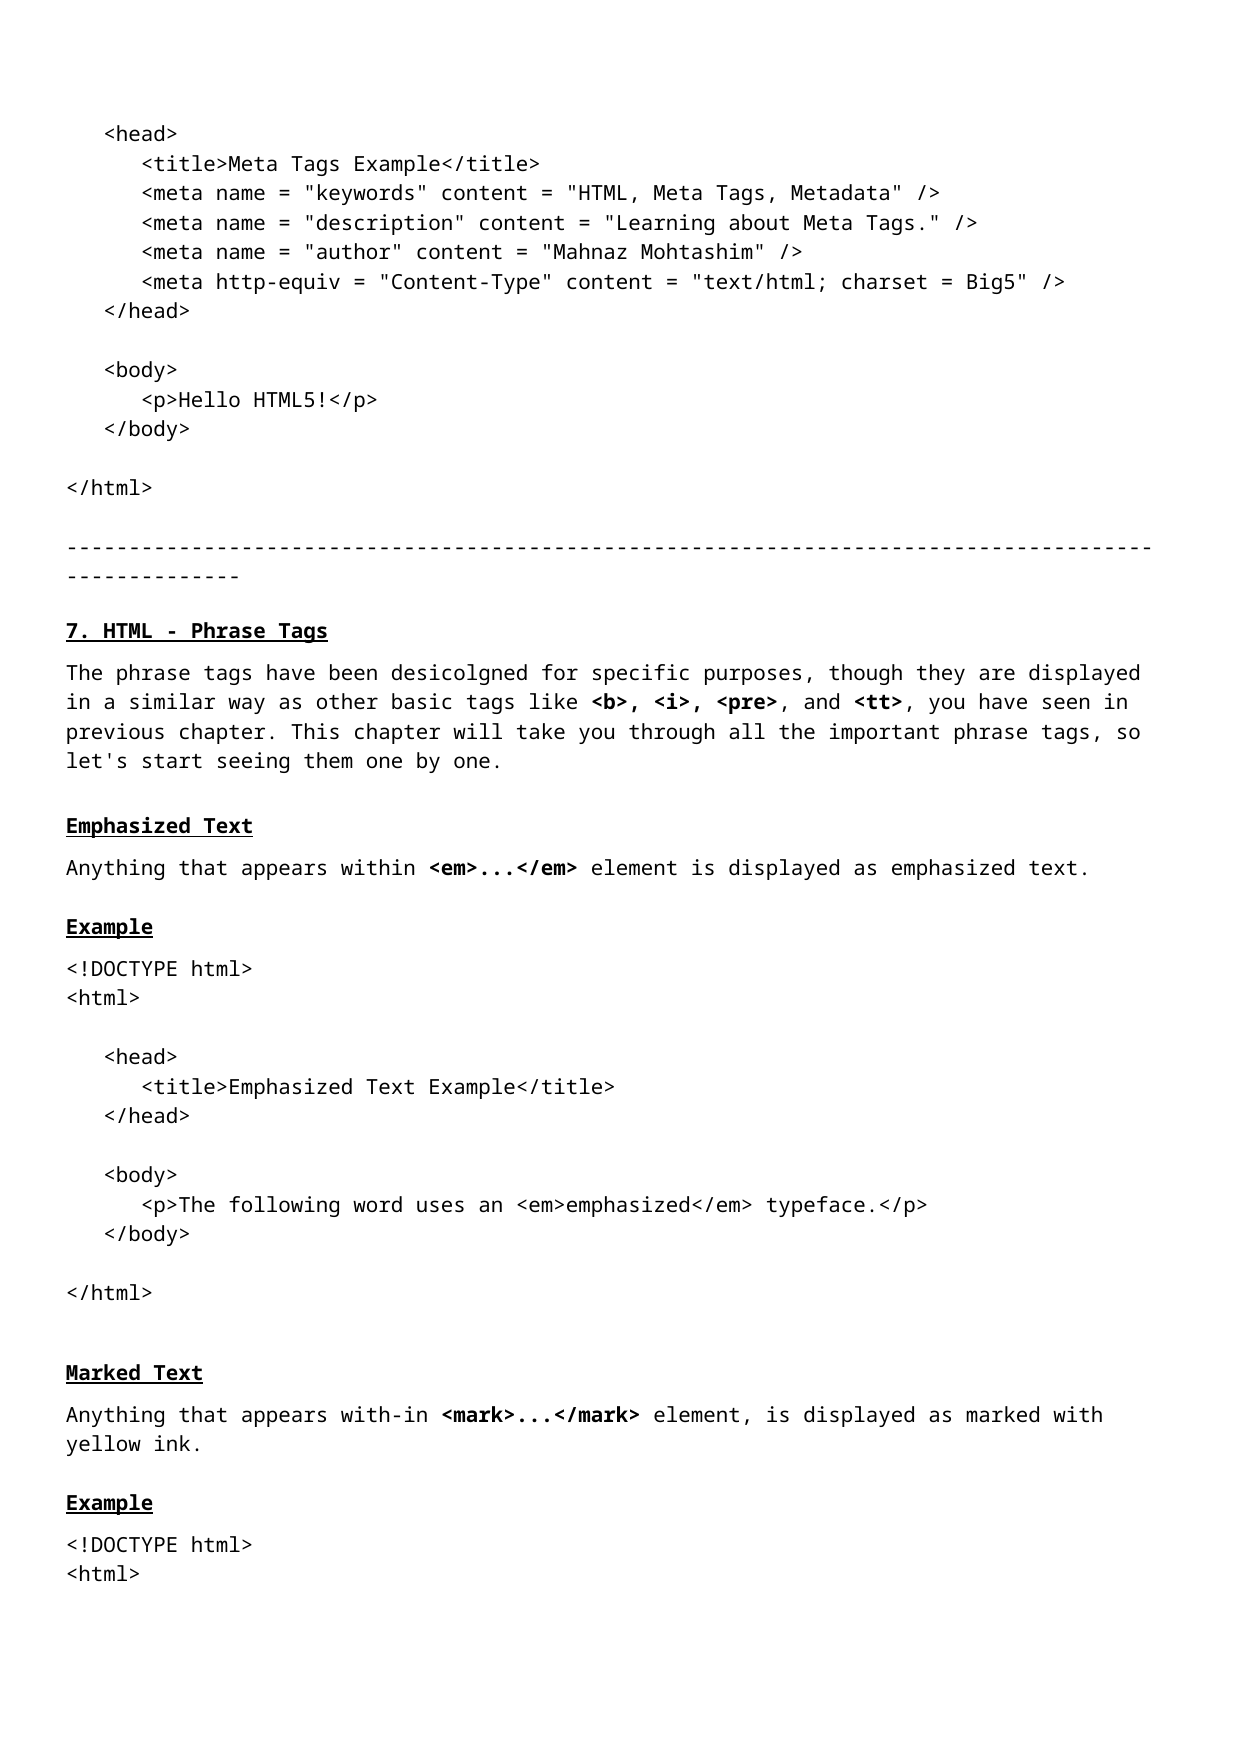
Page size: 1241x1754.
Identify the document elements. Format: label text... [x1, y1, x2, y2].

text Anything that appears within <em>...</em> element is displayed as emphasized text. [66, 852, 1158, 882]
text <title>Meta Tags Example</title> [66, 148, 1158, 177]
text </body> [66, 1218, 1158, 1247]
text The phrase tags have been desicolgned for specific purposes, though they are displayed in a similar way as other basic tags like <b>, <i>, <pre>, and <tt>, you have seen in previous chapter. This chapter will take you through all the important phrase tags, so let's start seeing them one by one. [66, 657, 1158, 775]
text <body> [66, 354, 1158, 383]
text <meta name = "author" content = "Mahnaz Mohtashim" /> [66, 236, 1158, 266]
subtitle Example [66, 1487, 1158, 1516]
text <p>The following word uses an <em>emphasized</em> typeface.</p> [66, 1188, 1158, 1218]
text </body> [66, 413, 1158, 442]
text <head> [66, 1041, 1158, 1071]
text <p>Hello HTML5!</p> [66, 383, 1158, 413]
text </head> [66, 295, 1158, 324]
text <html> [66, 1558, 1158, 1588]
text <title>Emphasized Text Example</title> [66, 1071, 1158, 1100]
subtitle Emphasized Text [66, 810, 1158, 839]
text </head> [66, 1100, 1158, 1129]
text <!DOCTYPE html> [66, 953, 1158, 982]
text </html> [66, 472, 1158, 501]
text </html> [66, 1277, 1158, 1306]
subtitle Marked Text [66, 1357, 1158, 1386]
text <!DOCTYPE html> [66, 1529, 1158, 1558]
subtitle Example [66, 911, 1158, 940]
text <html> [66, 982, 1158, 1012]
text ----------------------------------------------------------------------------------------------------- [66, 531, 1158, 590]
text <head> [66, 118, 1158, 148]
text <meta name = "keywords" content = "HTML, Meta Tags, Metadata" /> [66, 177, 1158, 207]
subtitle 7. HTML - Phrase Tags [66, 615, 1158, 644]
text <body> [66, 1159, 1158, 1188]
text Anything that appears with-in <mark>...</mark> element, is displayed as marked with yellow ink. [66, 1399, 1158, 1458]
text <meta http-equiv = "Content-Type" content = "text/html; charset = Big5" /> [66, 266, 1158, 295]
text <meta name = "description" content = "Learning about Meta Tags." /> [66, 207, 1158, 236]
